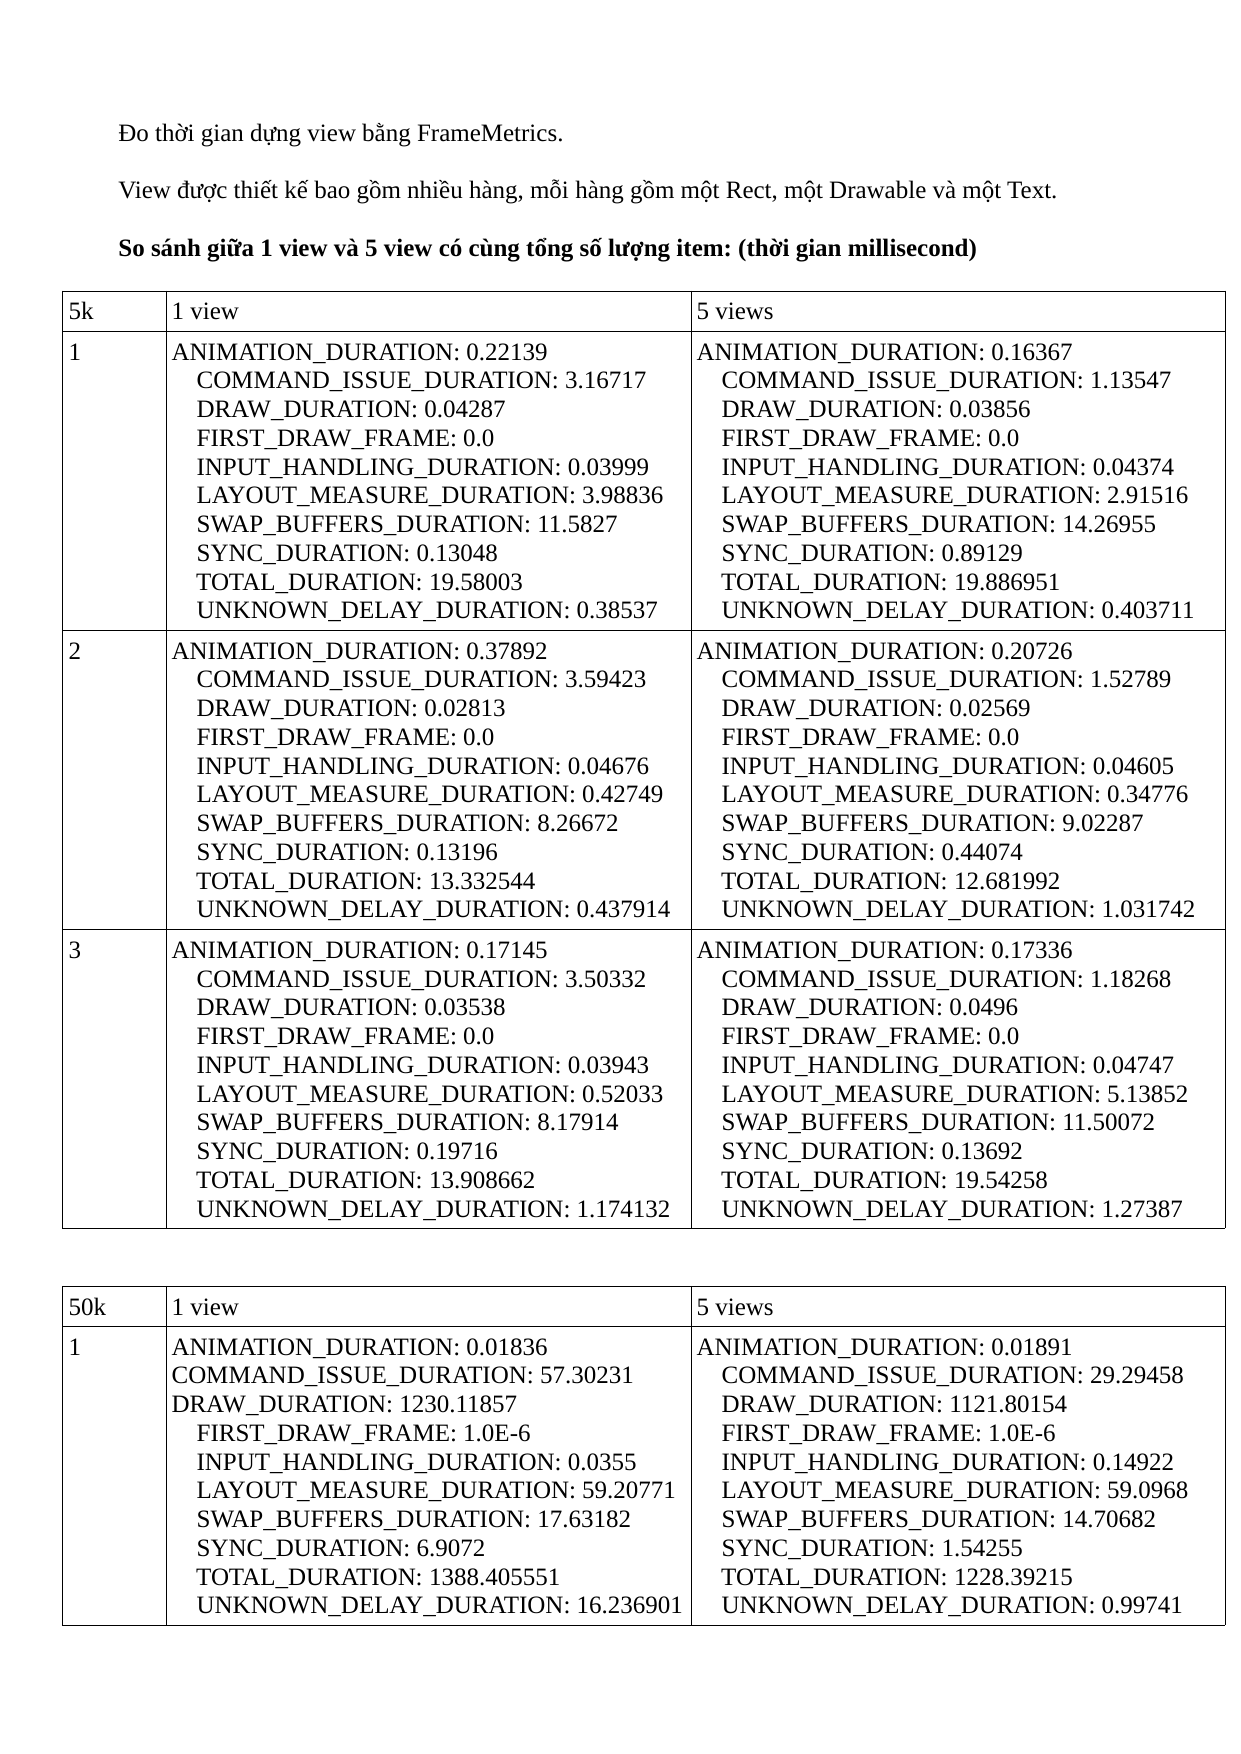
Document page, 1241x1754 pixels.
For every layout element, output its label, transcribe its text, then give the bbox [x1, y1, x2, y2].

table_cell ANIMATION_DURATION: 0.22139 COMMAND_ISSUE_DURATION: 3.16717 DRAW_DURATION: 0.04287 FIRST_DRAW_FRAME: 0.0 INPUT_HANDLING_DURATION: 0.03999 LAYOUT_MEASURE_DURATION: 3.98836 SWAP_BUFFERS_DURATION: 11.5827 SYNC_DURATION: 0.13048 TOTAL_DURATION: 19.58003 UNKNOWN_DELAY_DURATION: 0.38537 [167, 332, 691, 630]
table_cell 3 [63, 930, 166, 1228]
text So sánh giữa 1 view và 5 view có cùng tổng số lượng item: (thời gian millisecond) [118, 233, 1122, 262]
table_cell ANIMATION_DURATION: 0.37892 COMMAND_ISSUE_DURATION: 3.59423 DRAW_DURATION: 0.02813 FIRST_DRAW_FRAME: 0.0 INPUT_HANDLING_DURATION: 0.04676 LAYOUT_MEASURE_DURATION: 0.42749 SWAP_BUFFERS_DURATION: 8.26672 SYNC_DURATION: 0.13196 TOTAL_DURATION: 13.332544 UNKNOWN_DELAY_DURATION: 0.437914 [167, 631, 691, 929]
table_cell ANIMATION_DURATION: 0.16367 COMMAND_ISSUE_DURATION: 1.13547 DRAW_DURATION: 0.03856 FIRST_DRAW_FRAME: 0.0 INPUT_HANDLING_DURATION: 0.04374 LAYOUT_MEASURE_DURATION: 2.91516 SWAP_BUFFERS_DURATION: 14.26955 SYNC_DURATION: 0.89129 TOTAL_DURATION: 19.886951 UNKNOWN_DELAY_DURATION: 0.403711 [692, 332, 1225, 630]
table_header 5 views [692, 1287, 1225, 1326]
text Đo thời gian dựng view bằng FrameMetrics. [118, 118, 1122, 147]
table_cell ANIMATION_DURATION: 0.17145 COMMAND_ISSUE_DURATION: 3.50332 DRAW_DURATION: 0.03538 FIRST_DRAW_FRAME: 0.0 INPUT_HANDLING_DURATION: 0.03943 LAYOUT_MEASURE_DURATION: 0.52033 SWAP_BUFFERS_DURATION: 8.17914 SYNC_DURATION: 0.19716 TOTAL_DURATION: 13.908662 UNKNOWN_DELAY_DURATION: 1.174132 [167, 930, 691, 1228]
table_header 1 view [167, 1287, 691, 1326]
table_header 5 views [692, 292, 1225, 331]
table_header 5k [63, 292, 166, 331]
table_cell ANIMATION_DURATION: 0.01891 COMMAND_ISSUE_DURATION: 29.29458 DRAW_DURATION: 1121.80154 FIRST_DRAW_FRAME: 1.0E-6 INPUT_HANDLING_DURATION: 0.14922 LAYOUT_MEASURE_DURATION: 59.0968 SWAP_BUFFERS_DURATION: 14.70682 SYNC_DURATION: 1.54255 TOTAL_DURATION: 1228.39215 UNKNOWN_DELAY_DURATION: 0.99741 [692, 1327, 1225, 1625]
table_header 1 view [167, 292, 691, 331]
table_cell ANIMATION_DURATION: 0.17336 COMMAND_ISSUE_DURATION: 1.18268 DRAW_DURATION: 0.0496 FIRST_DRAW_FRAME: 0.0 INPUT_HANDLING_DURATION: 0.04747 LAYOUT_MEASURE_DURATION: 5.13852 SWAP_BUFFERS_DURATION: 11.50072 SYNC_DURATION: 0.13692 TOTAL_DURATION: 19.54258 UNKNOWN_DELAY_DURATION: 1.27387 [692, 930, 1225, 1228]
table_cell ANIMATION_DURATION: 0.01836 COMMAND_ISSUE_DURATION: 57.30231 DRAW_DURATION: 1230.11857 FIRST_DRAW_FRAME: 1.0E-6 INPUT_HANDLING_DURATION: 0.0355 LAYOUT_MEASURE_DURATION: 59.20771 SWAP_BUFFERS_DURATION: 17.63182 SYNC_DURATION: 6.9072 TOTAL_DURATION: 1388.405551 UNKNOWN_DELAY_DURATION: 16.236901 [167, 1327, 691, 1625]
table_cell 1 [63, 332, 166, 630]
text View được thiết kế bao gồm nhiều hàng, mỗi hàng gồm một Rect, một Drawable và một Text. [118, 176, 1122, 204]
table_cell ANIMATION_DURATION: 0.20726 COMMAND_ISSUE_DURATION: 1.52789 DRAW_DURATION: 0.02569 FIRST_DRAW_FRAME: 0.0 INPUT_HANDLING_DURATION: 0.04605 LAYOUT_MEASURE_DURATION: 0.34776 SWAP_BUFFERS_DURATION: 9.02287 SYNC_DURATION: 0.44074 TOTAL_DURATION: 12.681992 UNKNOWN_DELAY_DURATION: 1.031742 [692, 631, 1225, 929]
table_cell 2 [63, 631, 166, 929]
table_cell 1 [63, 1327, 166, 1625]
table_header 50k [63, 1287, 166, 1326]
